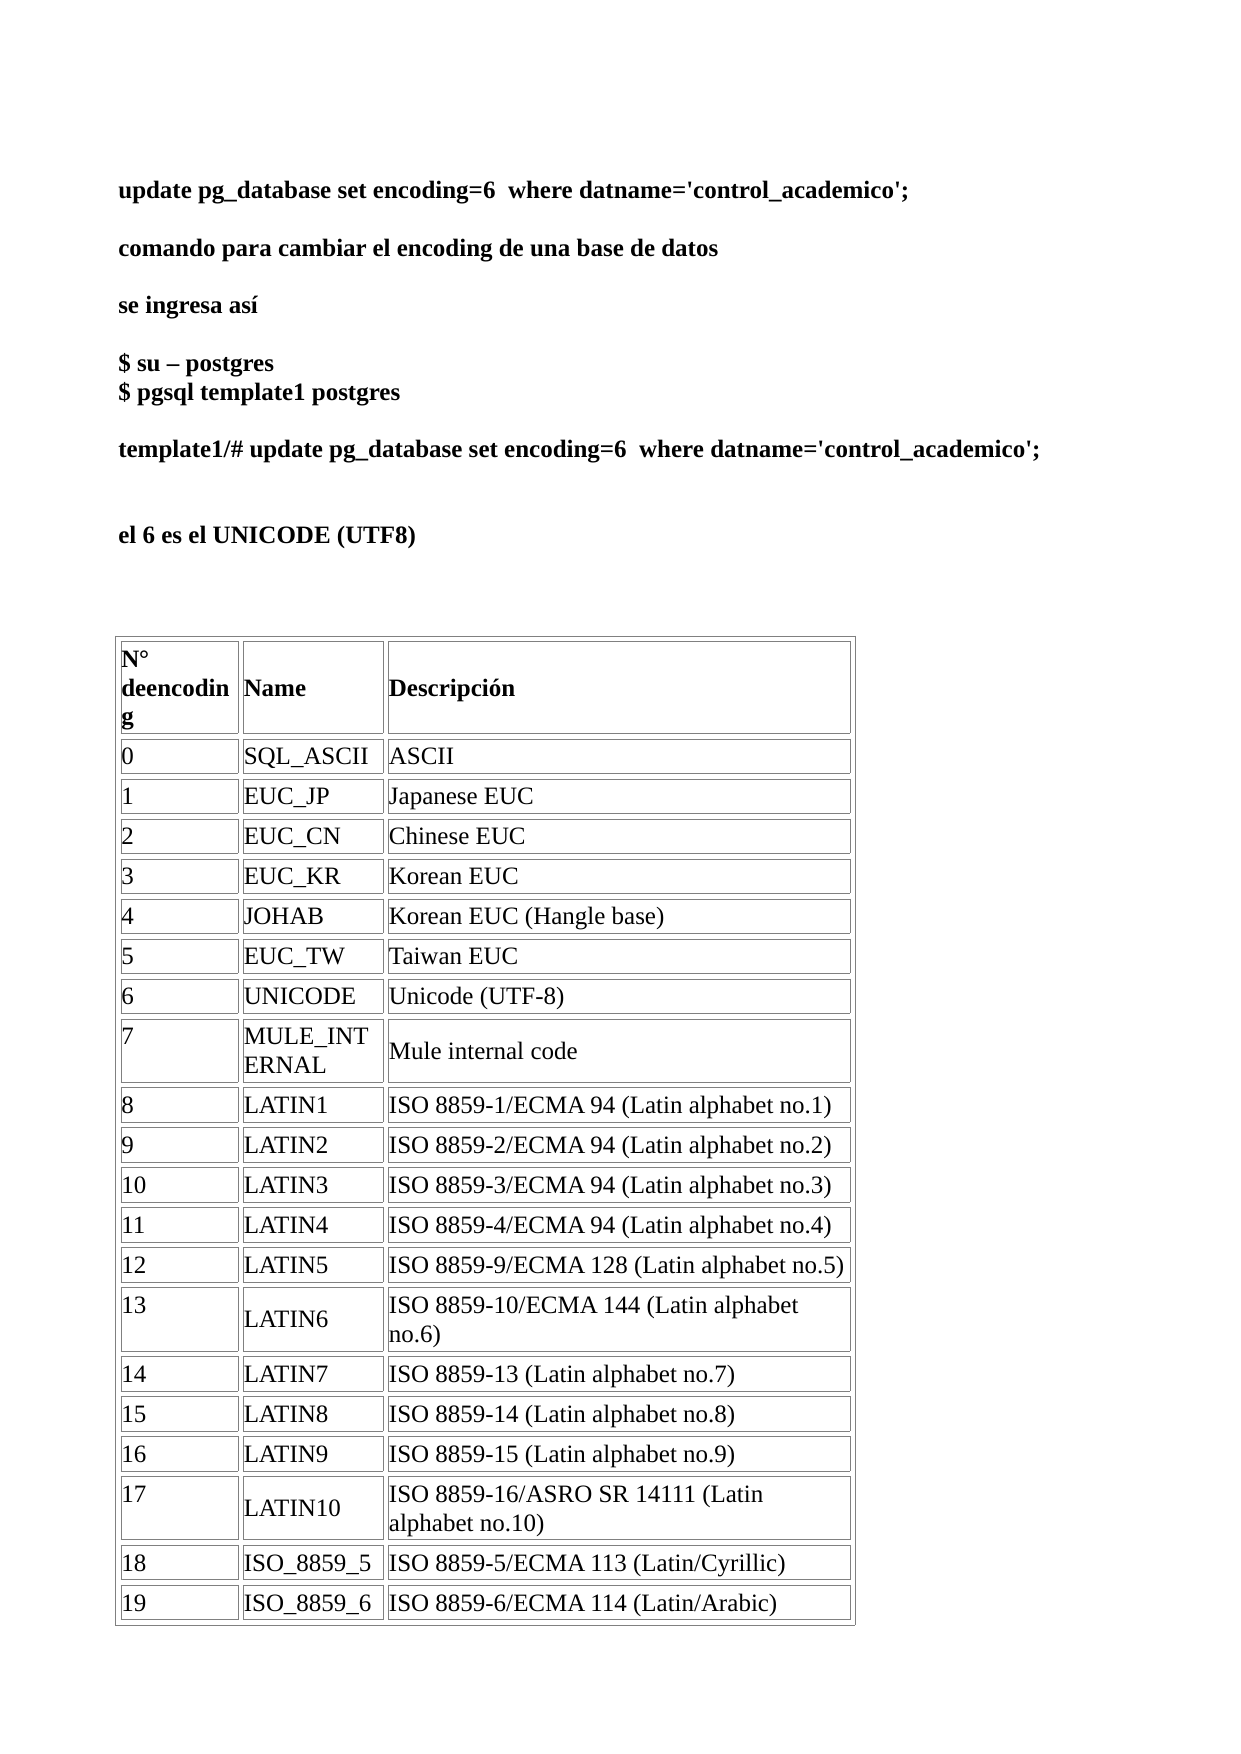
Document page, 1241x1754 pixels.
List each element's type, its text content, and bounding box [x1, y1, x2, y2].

table_cell 12 [118, 1242, 241, 1282]
table_cell 18 [118, 1539, 241, 1579]
text $ su – postgres [118, 348, 1122, 377]
table_header N° deencoding [118, 637, 241, 733]
table_cell 11 [118, 1202, 241, 1242]
table_cell LATIN10 [241, 1471, 386, 1539]
table_cell LATIN9 [241, 1431, 386, 1471]
table_cell 4 [118, 893, 241, 933]
table_cell EUC_JP [241, 773, 386, 813]
text el 6 es el UNICODE (UTF8) [118, 521, 1122, 549]
table_cell ISO 8859-3/ECMA 94 (Latin alphabet no.3) [386, 1162, 852, 1202]
table_cell LATIN3 [241, 1162, 386, 1202]
table_cell Korean EUC (Hangle base) [386, 893, 852, 933]
table_cell ISO 8859-14 (Latin alphabet no.8) [386, 1391, 852, 1431]
table_cell LATIN6 [241, 1282, 386, 1351]
table_cell ISO 8859-9/ECMA 128 (Latin alphabet no.5) [386, 1242, 852, 1282]
table_header Descripción [386, 637, 852, 733]
table_cell 9 [118, 1122, 241, 1162]
table_cell ISO 8859-13 (Latin alphabet no.7) [386, 1351, 852, 1391]
table_cell LATIN1 [241, 1082, 386, 1122]
text $ pgsql template1 postgres [118, 377, 1122, 406]
table_cell EUC_KR [241, 853, 386, 893]
table_cell 7 [118, 1013, 241, 1082]
table_cell 15 [118, 1391, 241, 1431]
table_cell LATIN7 [241, 1351, 386, 1391]
table_cell MULE_INTERNAL [241, 1013, 386, 1082]
text template1/# update pg_database set encoding=6 where datname='control_academico'; [118, 434, 1122, 463]
table_cell LATIN8 [241, 1391, 386, 1431]
table_cell EUC_CN [241, 813, 386, 853]
table_cell LATIN2 [241, 1122, 386, 1162]
table_cell Taiwan EUC [386, 933, 852, 973]
table_cell ISO 8859-10/ECMA 144 (Latin alphabet no.6) [386, 1282, 852, 1351]
text se ingresa así [118, 291, 1122, 319]
table_cell ISO 8859-16/ASRO SR 14111 (Latin alphabet no.10) [386, 1471, 852, 1539]
table_cell ISO 8859-4/ECMA 94 (Latin alphabet no.4) [386, 1202, 852, 1242]
table_cell LATIN5 [241, 1242, 386, 1282]
table_cell Korean EUC [386, 853, 852, 893]
table_cell LATIN4 [241, 1202, 386, 1242]
table_cell EUC_TW [241, 933, 386, 973]
table_cell 1 [118, 773, 241, 813]
table_cell 5 [118, 933, 241, 973]
text comando para cambiar el encoding de una base de datos [118, 233, 1122, 262]
table_cell 10 [118, 1162, 241, 1202]
table_cell 17 [118, 1471, 241, 1539]
table_cell ASCII [386, 733, 852, 773]
table_cell JOHAB [241, 893, 386, 933]
table_cell Unicode (UTF-8) [386, 973, 852, 1013]
table_cell ISO_8859_5 [241, 1539, 386, 1579]
table_cell 6 [118, 973, 241, 1013]
table_cell 3 [118, 853, 241, 893]
table_cell 14 [118, 1351, 241, 1391]
text update pg_database set encoding=6 where datname='control_academico'; [118, 176, 1122, 204]
table_cell Chinese EUC [386, 813, 852, 853]
table_cell 8 [118, 1082, 241, 1122]
table_cell Japanese EUC [386, 773, 852, 813]
table_cell 13 [118, 1282, 241, 1351]
table_cell 0 [118, 733, 241, 773]
table_header Name [241, 637, 386, 733]
table_cell SQL_ASCII [241, 733, 386, 773]
table_cell ISO 8859-15 (Latin alphabet no.9) [386, 1431, 852, 1471]
table_cell ISO_8859_6 [241, 1579, 386, 1619]
table_cell ISO 8859-1/ECMA 94 (Latin alphabet no.1) [386, 1082, 852, 1122]
table_cell 19 [118, 1579, 241, 1619]
table_cell Mule internal code [386, 1013, 852, 1082]
table_cell ISO 8859-6/ECMA 114 (Latin/Arabic) [386, 1579, 852, 1619]
table_cell 16 [118, 1431, 241, 1471]
table_cell ISO 8859-2/ECMA 94 (Latin alphabet no.2) [386, 1122, 852, 1162]
table_cell 2 [118, 813, 241, 853]
table_cell ISO 8859-5/ECMA 113 (Latin/Cyrillic) [386, 1539, 852, 1579]
table_cell UNICODE [241, 973, 386, 1013]
